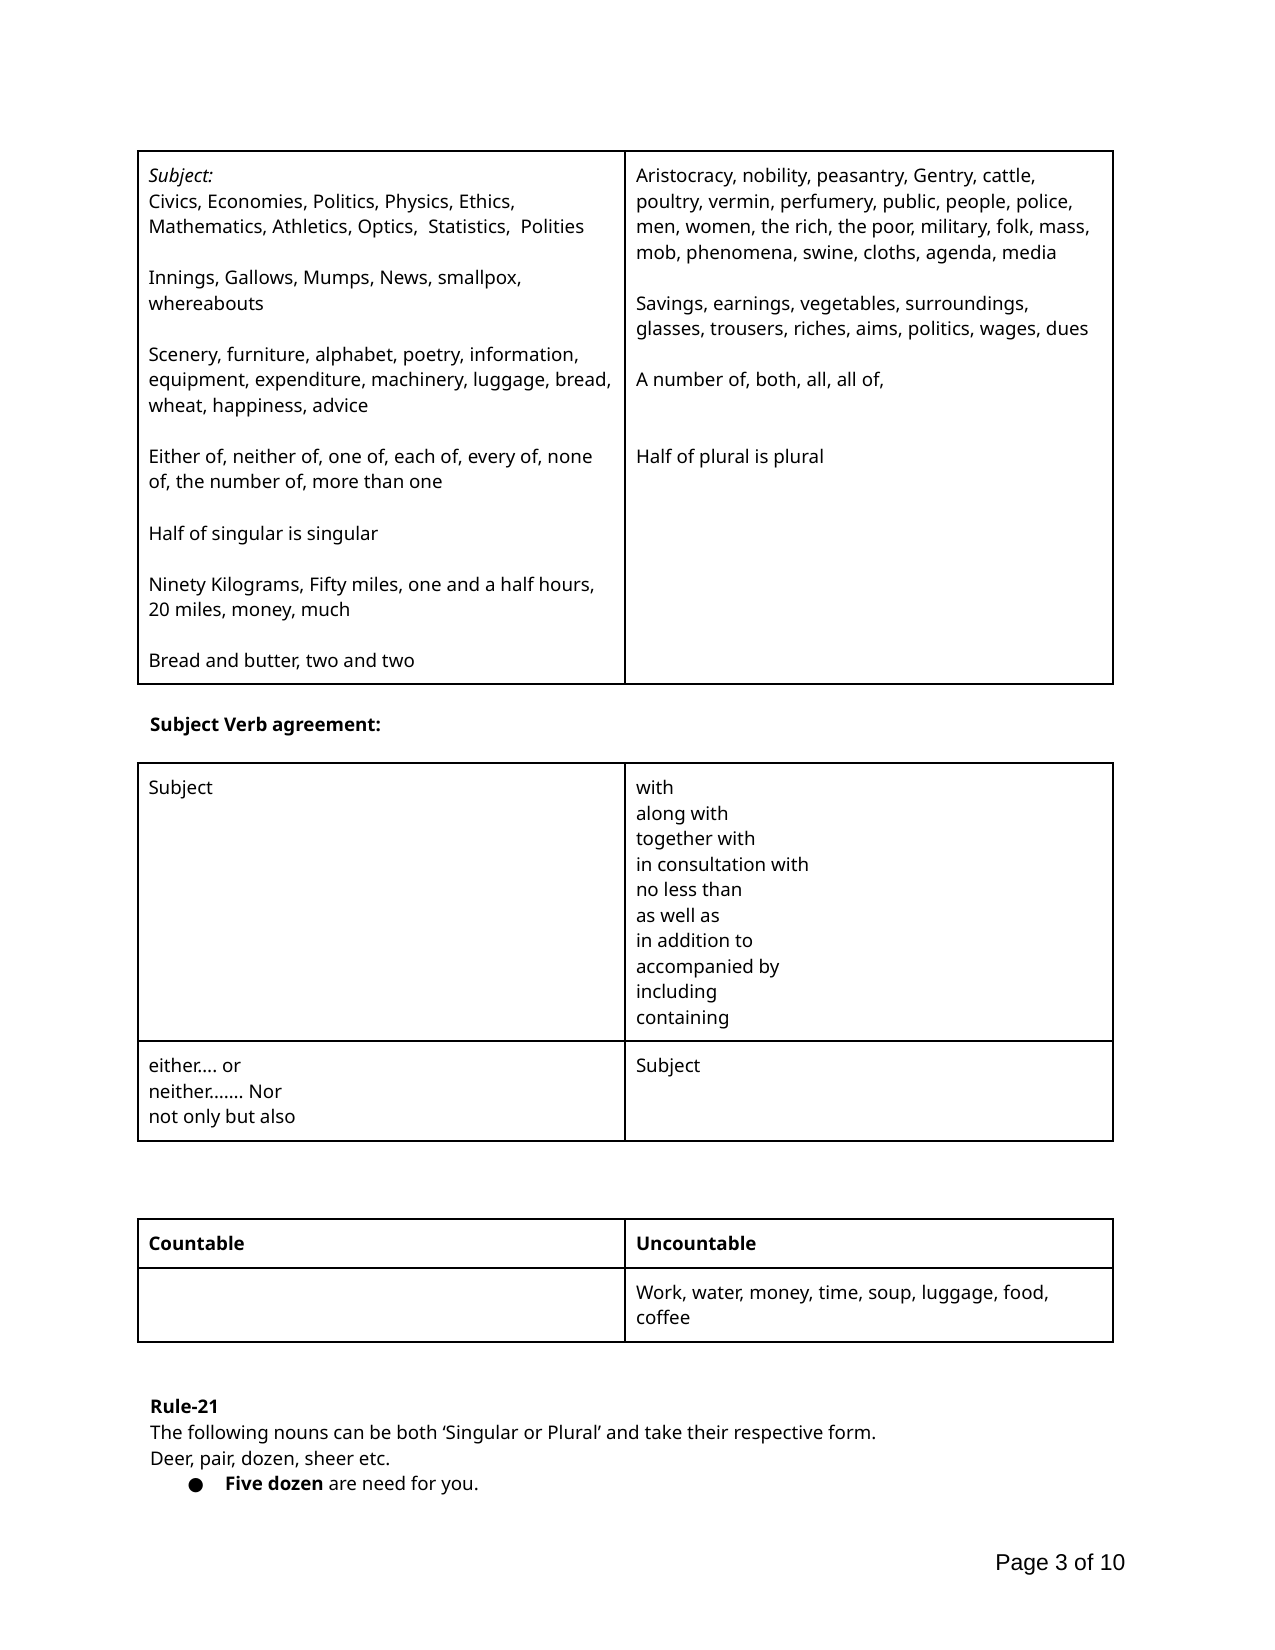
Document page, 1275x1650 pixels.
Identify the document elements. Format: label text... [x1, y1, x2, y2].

table_header Countable [139, 1220, 624, 1267]
table_cell [139, 1269, 624, 1341]
table_cell Subject [626, 1042, 1112, 1139]
table_header Uncountable [626, 1220, 1112, 1267]
text Rule-21 [150, 1394, 1125, 1419]
table_cell Aristocracy, nobility, peasantry, Gentry, cattle, poultry, vermin, perfumery, public, people, police, men, women, the rich, the poor, military, folk, mass, mob, phenomena, swine, cloths, agenda, media Savings, earnings, vegetables, surroundings, glasses, trousers, riches, aims, politics, wages, dues A number of, both, all, all of, Half of plural is plural [626, 152, 1112, 683]
table_cell Work, water, money, time, soup, luggage, food, coffee [626, 1269, 1112, 1341]
text The following nouns can be both ‘Singular or Plural’ and take their respective form. [150, 1419, 1125, 1445]
table_header Subject [139, 764, 624, 1040]
table_cell either…. or neither……. Nor not only but also [139, 1042, 624, 1139]
table_header with along with together with in consultation with no less than as well as in addition to accompanied by including containing [626, 764, 1112, 1040]
text Deer, pair, dozen, sheer etc. [150, 1445, 1125, 1470]
table_cell Subject: Civics, Economies, Politics, Physics, Ethics, Mathematics, Athletics, Optics, Statistics, Polities Innings, Gallows, Mumps, News, smallpox, whereabouts Scenery, furniture, alphabet, poetry, information, equipment, expenditure, machinery, luggage, bread, wheat, happiness, advice Either of, neither of, one of, each of, every of, none of, the number of, more than one Half of singular is singular Ninety Kilograms, Fifty miles, one and a half hours, 20 miles, money, much Bread and butter, two and two [139, 152, 624, 683]
list Five dozen are need for you. [187, 1470, 1125, 1496]
text Subject Verb agreement: [150, 711, 1125, 736]
